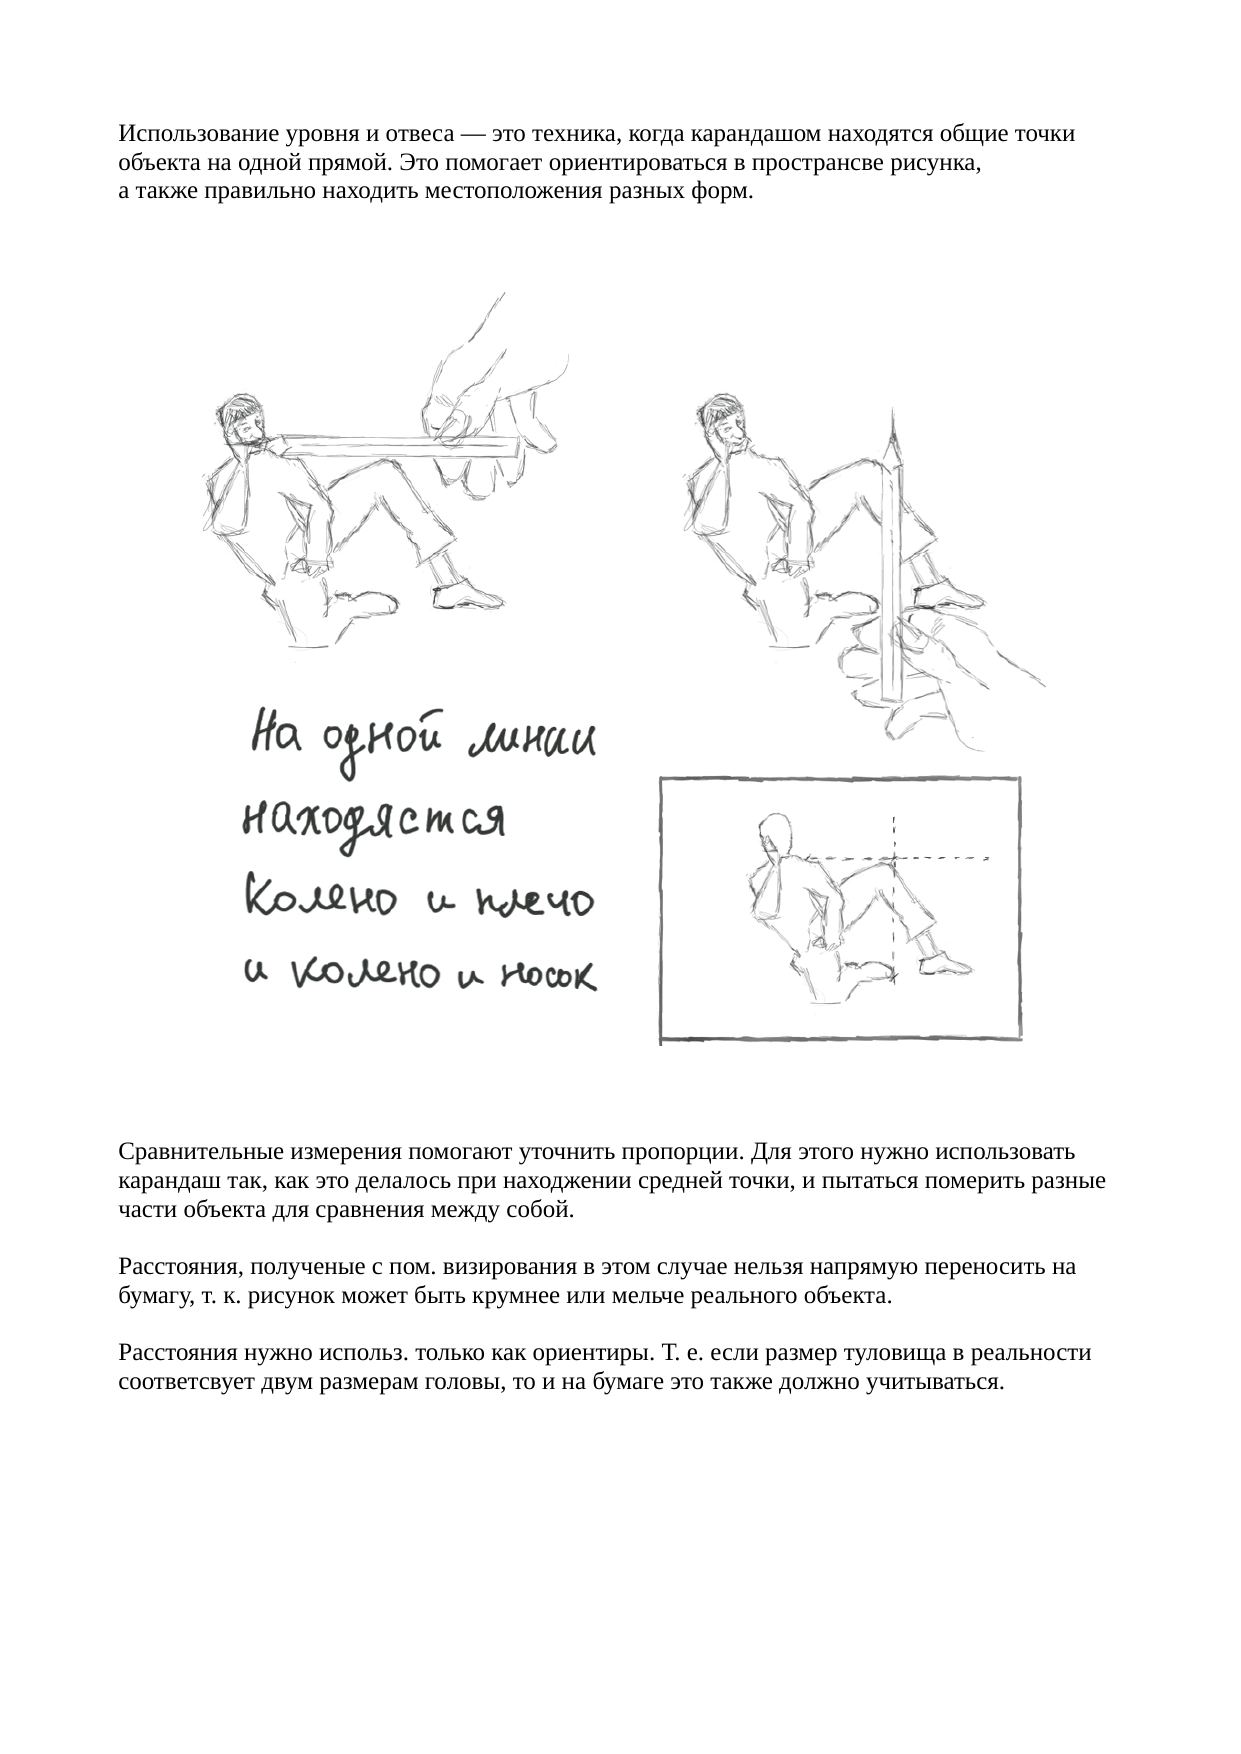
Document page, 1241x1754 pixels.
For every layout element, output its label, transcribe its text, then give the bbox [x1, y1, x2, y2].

picture [150, 292, 1080, 1108]
text Расстояния нужно использ. только как ориентиры. Т. е. если размер туловища в реальности соответсвует двум размерам головы, то и на бумаге это также должно учитываться. [118, 1337, 1122, 1395]
text а также правильно находить местоположения разных форм. [118, 176, 1122, 204]
text карандаш так, как это делалось при находжении средней точки, и пытаться померить разные части объекта для сравнения между собой. [118, 1165, 1122, 1222]
text Использование уровня и отвеса — это техника, когда карандашом находятся общие точки объекта на одной прямой. Это помогает ориентироваться в пространсве рисунка, [118, 118, 1122, 176]
text Cравнительные измерения помогают уточнить пропорции. Для этого нужно использовать [118, 1136, 1122, 1165]
text Расстояния, полученые с пом. визирования в этом случае нельзя напрямую переносить на бумагу, т. к. рисунок может быть крумнее или мельче реального объекта. [118, 1251, 1122, 1309]
